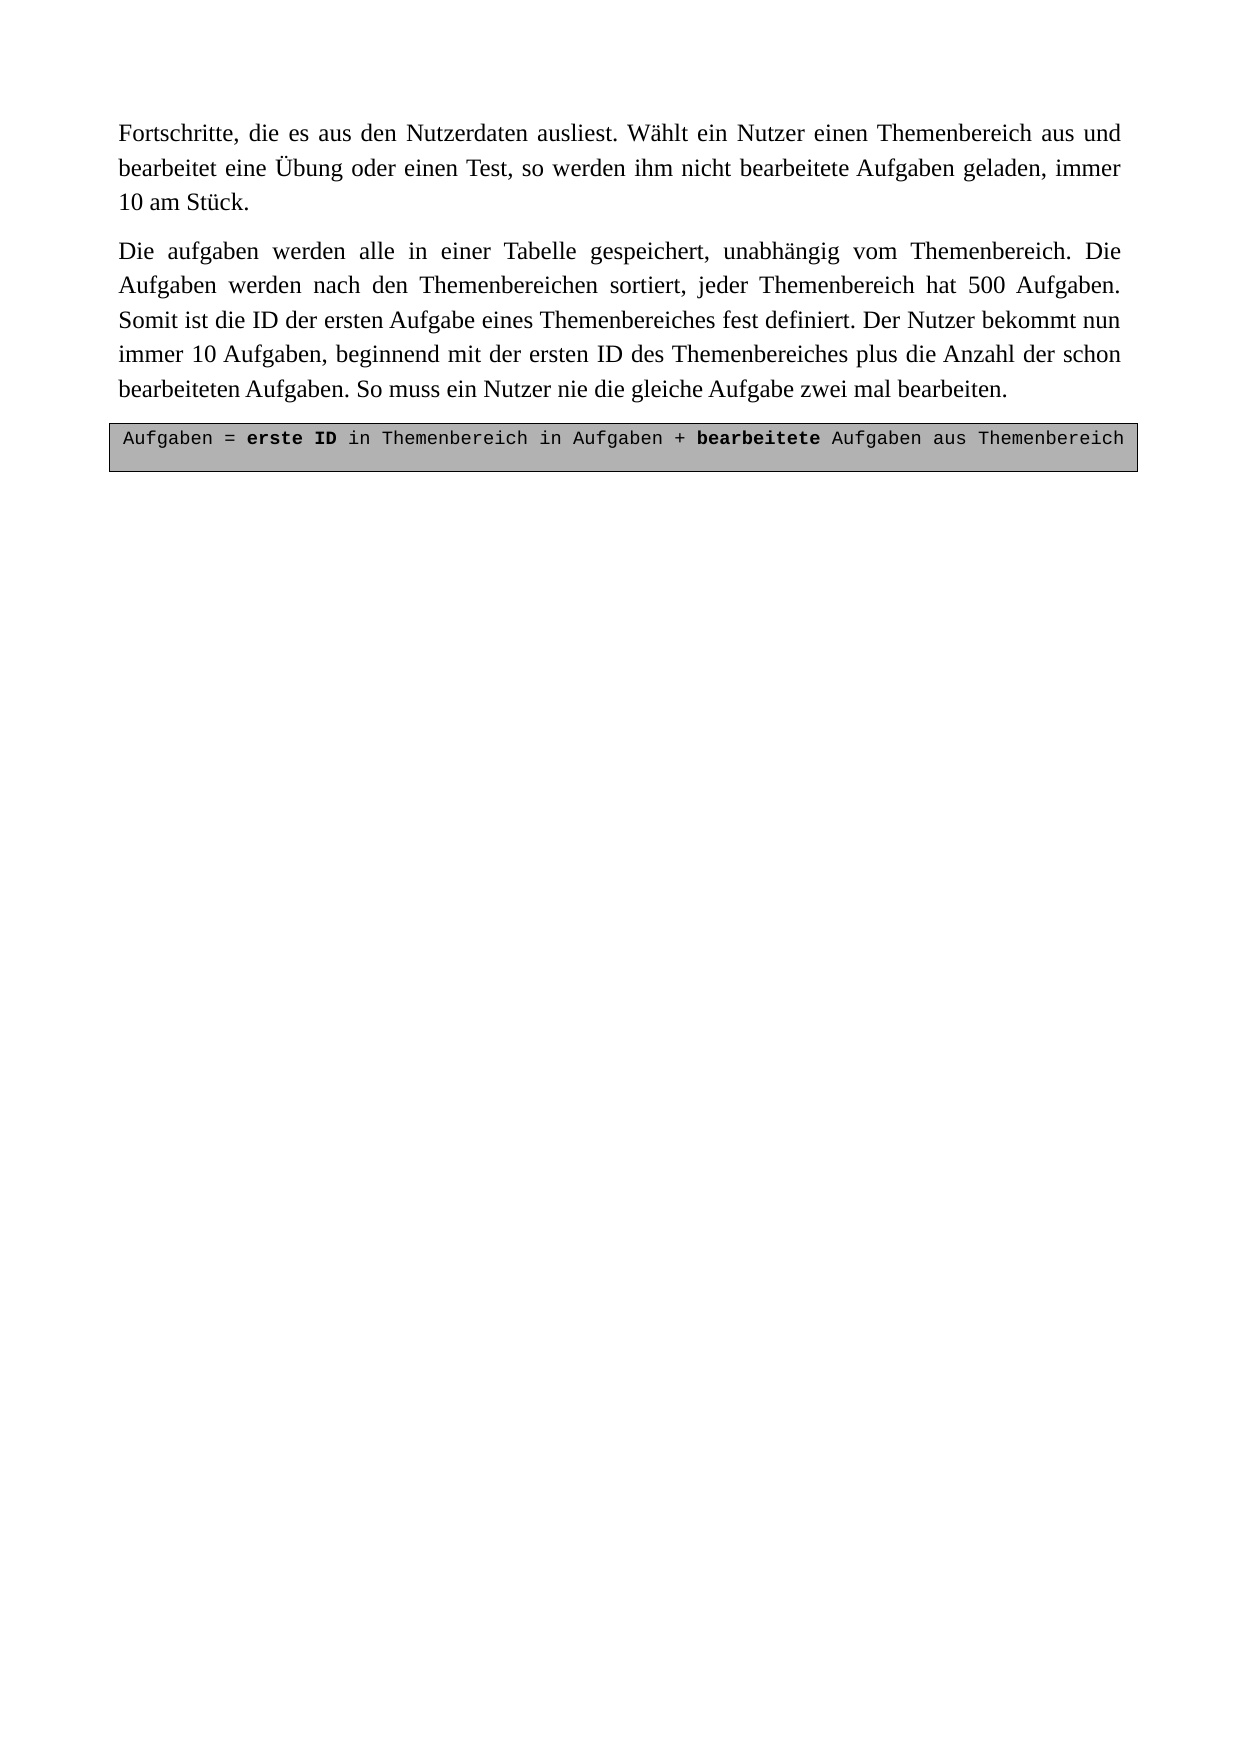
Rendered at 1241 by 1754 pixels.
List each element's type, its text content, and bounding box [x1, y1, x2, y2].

text Die aufgaben werden alle in einer Tabelle gespeichert, unabhängig vom Themenbereich. Die Aufgaben werden nach den Themenbereichen sortiert, jeder Themenbereich hat 500 Aufgaben. Somit ist die ID der ersten Aufgabe eines Themenbereiches fest definiert. Der Nutzer bekommt nun immer 10 Aufgaben, beginnend mit der ersten ID des Themenbereiches plus die Anzahl der schon bearbeiteten Aufgaben. So muss ein Nutzer nie die gleiche Aufgabe zwei mal bearbeiten. [118, 236, 1122, 403]
table_header Aufgaben = erste ID in Themenbereich in Aufgaben + bearbeitete Aufgaben aus Themenbereich [110, 424, 1137, 471]
text Fortschritte, die es aus den Nutzerdaten ausliest. Wählt ein Nutzer einen Themenbereich aus und bearbeitet eine Übung oder einen Test, so werden ihm nicht bearbeitete Aufgaben geladen, immer 10 am Stück. [118, 118, 1122, 216]
